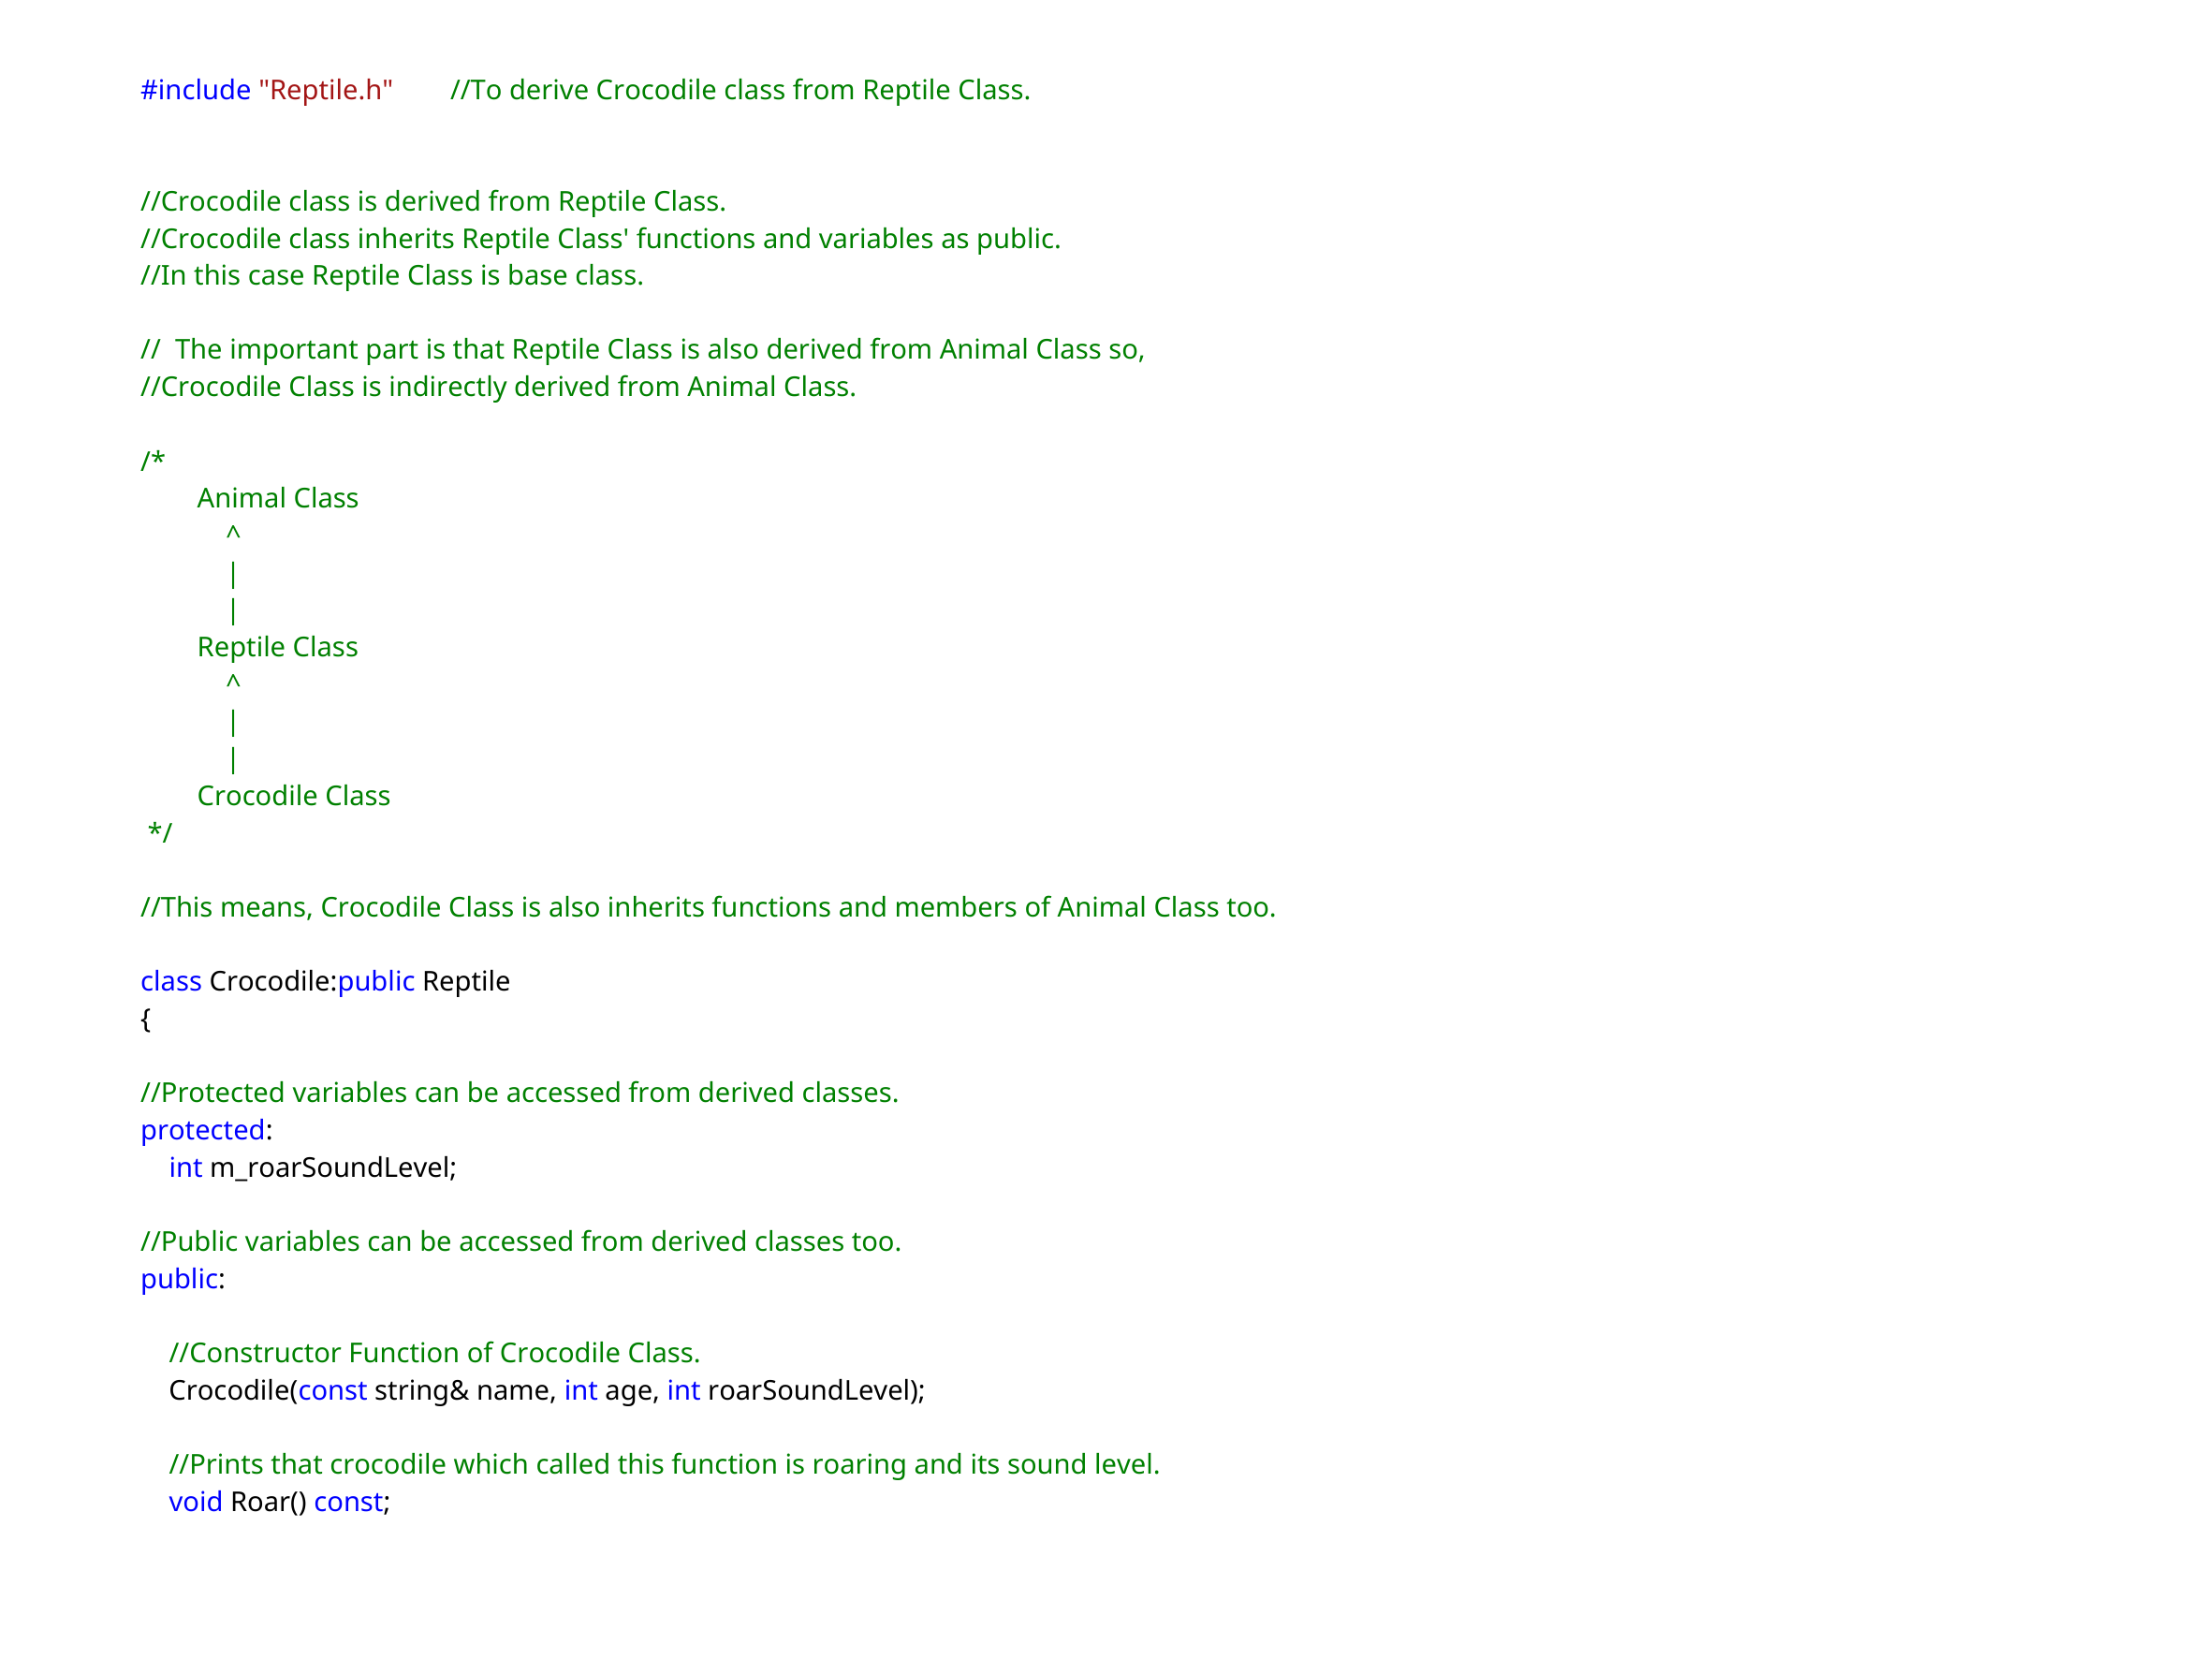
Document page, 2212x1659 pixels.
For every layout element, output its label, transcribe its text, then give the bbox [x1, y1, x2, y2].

text void Roar() const; [140, 1482, 2071, 1520]
text Reptile Class [140, 627, 2071, 665]
text //Crocodile class is derived from Reptile Class. [140, 182, 2071, 219]
text Crocodile(const string& name, int age, int roarSoundLevel); [140, 1371, 2071, 1408]
text | [140, 591, 2071, 627]
text //Prints that crocodile which called this function is roaring and its sound level. [140, 1445, 2071, 1482]
text { [140, 999, 2071, 1036]
text //This means, Crocodile Class is also inherits functions and members of Animal Class too. [140, 888, 2071, 925]
text | [140, 553, 2071, 591]
text Crocodile Class [140, 776, 2071, 814]
text ^ [140, 665, 2071, 702]
text /* [140, 442, 2071, 479]
text //Public variables can be accessed from derived classes too. [140, 1222, 2071, 1259]
text Animal Class [140, 479, 2071, 516]
text // The important part is that Reptile Class is also derived from Animal Class so, [140, 330, 2071, 367]
text | [140, 739, 2071, 776]
text | [140, 702, 2071, 739]
text //Constructor Function of Crocodile Class. [140, 1333, 2071, 1371]
text //In this case Reptile Class is base class. [140, 256, 2071, 293]
text ^ [140, 516, 2071, 553]
text class Crocodile:public Reptile [140, 962, 2071, 999]
text protected: [140, 1110, 2071, 1148]
text */ [140, 814, 2071, 850]
text //Crocodile class inherits Reptile Class' functions and variables as public. [140, 219, 2071, 256]
text #include "Reptile.h" //To derive Crocodile class from Reptile Class. [140, 70, 2071, 108]
text int m_roarSoundLevel; [140, 1148, 2071, 1185]
text //Protected variables can be accessed from derived classes. [140, 1074, 2071, 1110]
text public: [140, 1259, 2071, 1297]
text //Crocodile Class is indirectly derived from Animal Class. [140, 367, 2071, 404]
